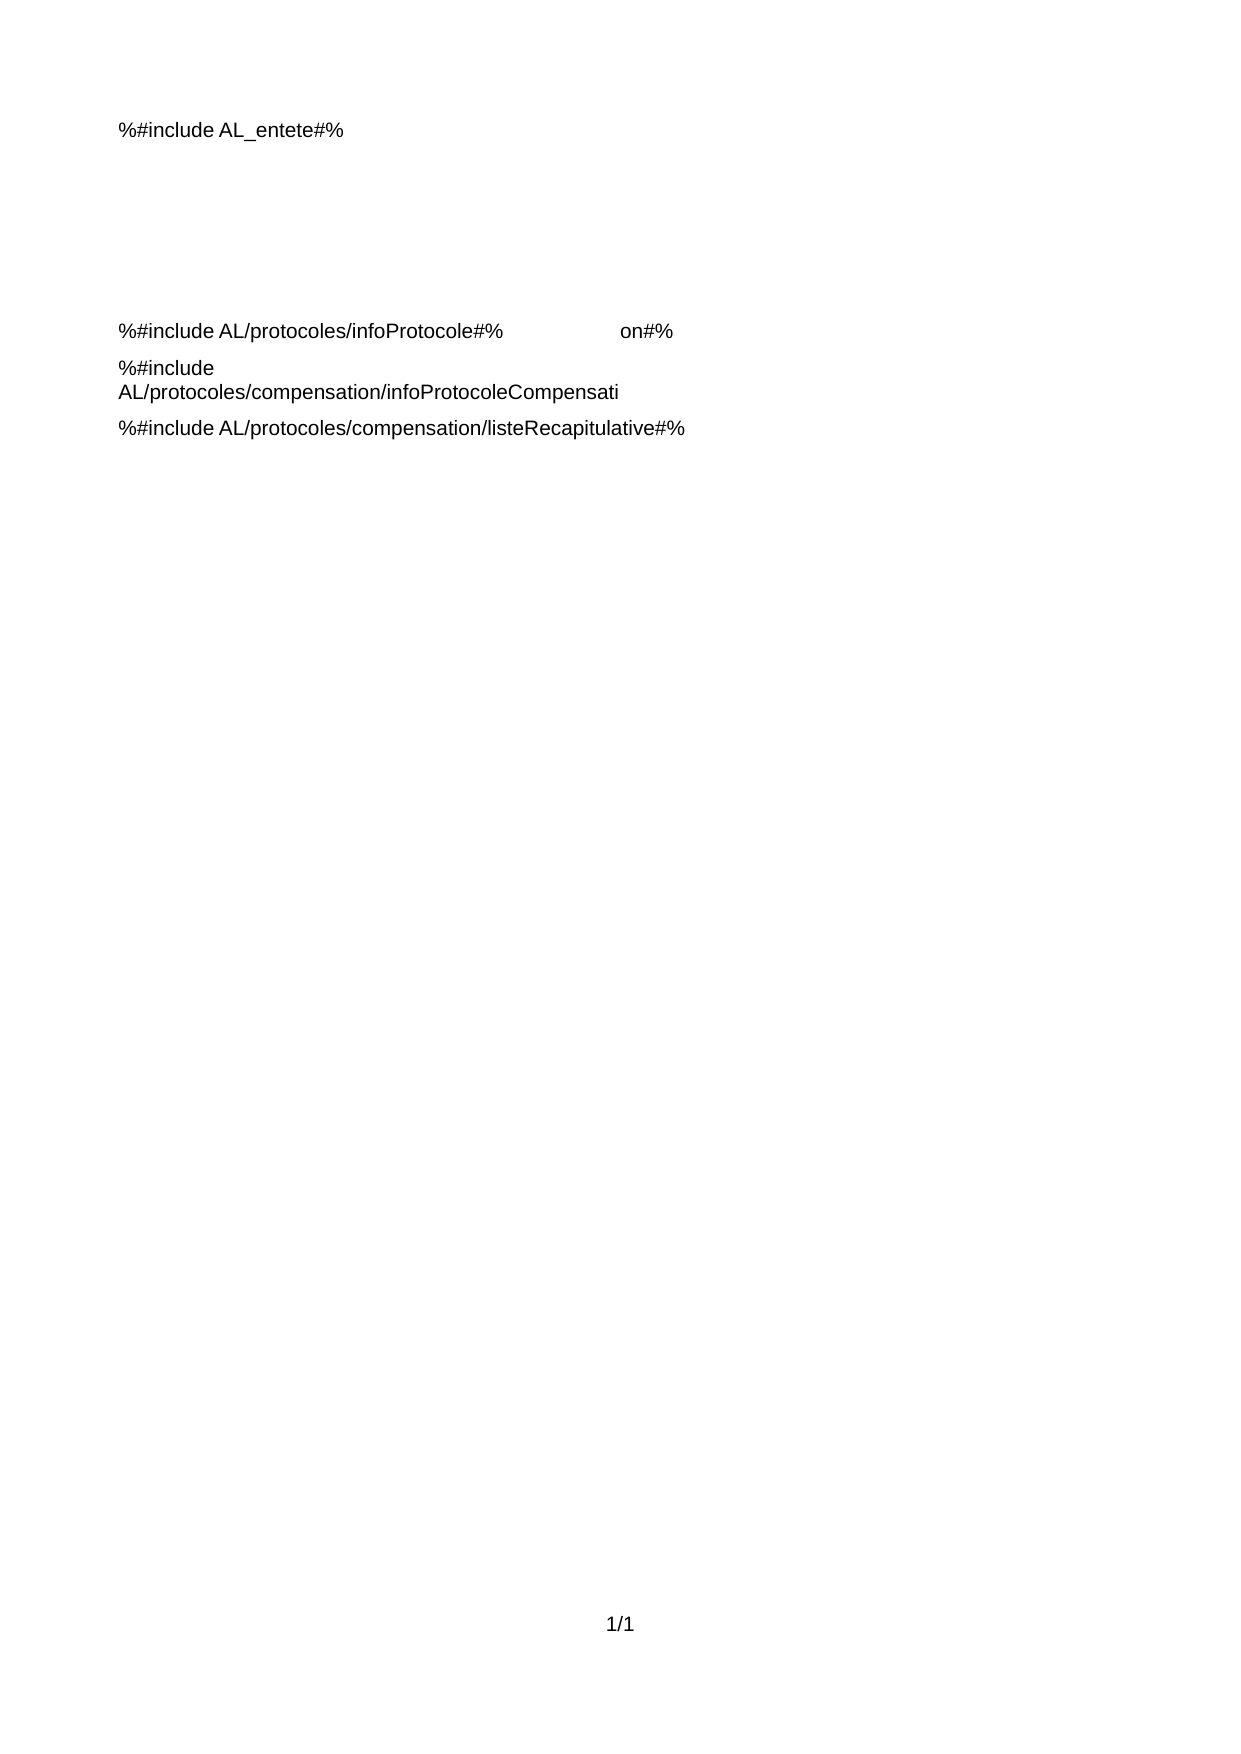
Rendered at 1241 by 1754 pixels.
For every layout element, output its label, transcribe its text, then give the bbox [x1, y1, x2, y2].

text %#include AL/protocoles/infoProtocole#% [118, 319, 620, 343]
text %#include AL/protocoles/compensation/infoProtocoleCompensati [118, 356, 620, 403]
text on#% [620, 319, 1122, 343]
text %#include AL/protocoles/compensation/listeRecapitulative#% [118, 416, 1122, 440]
